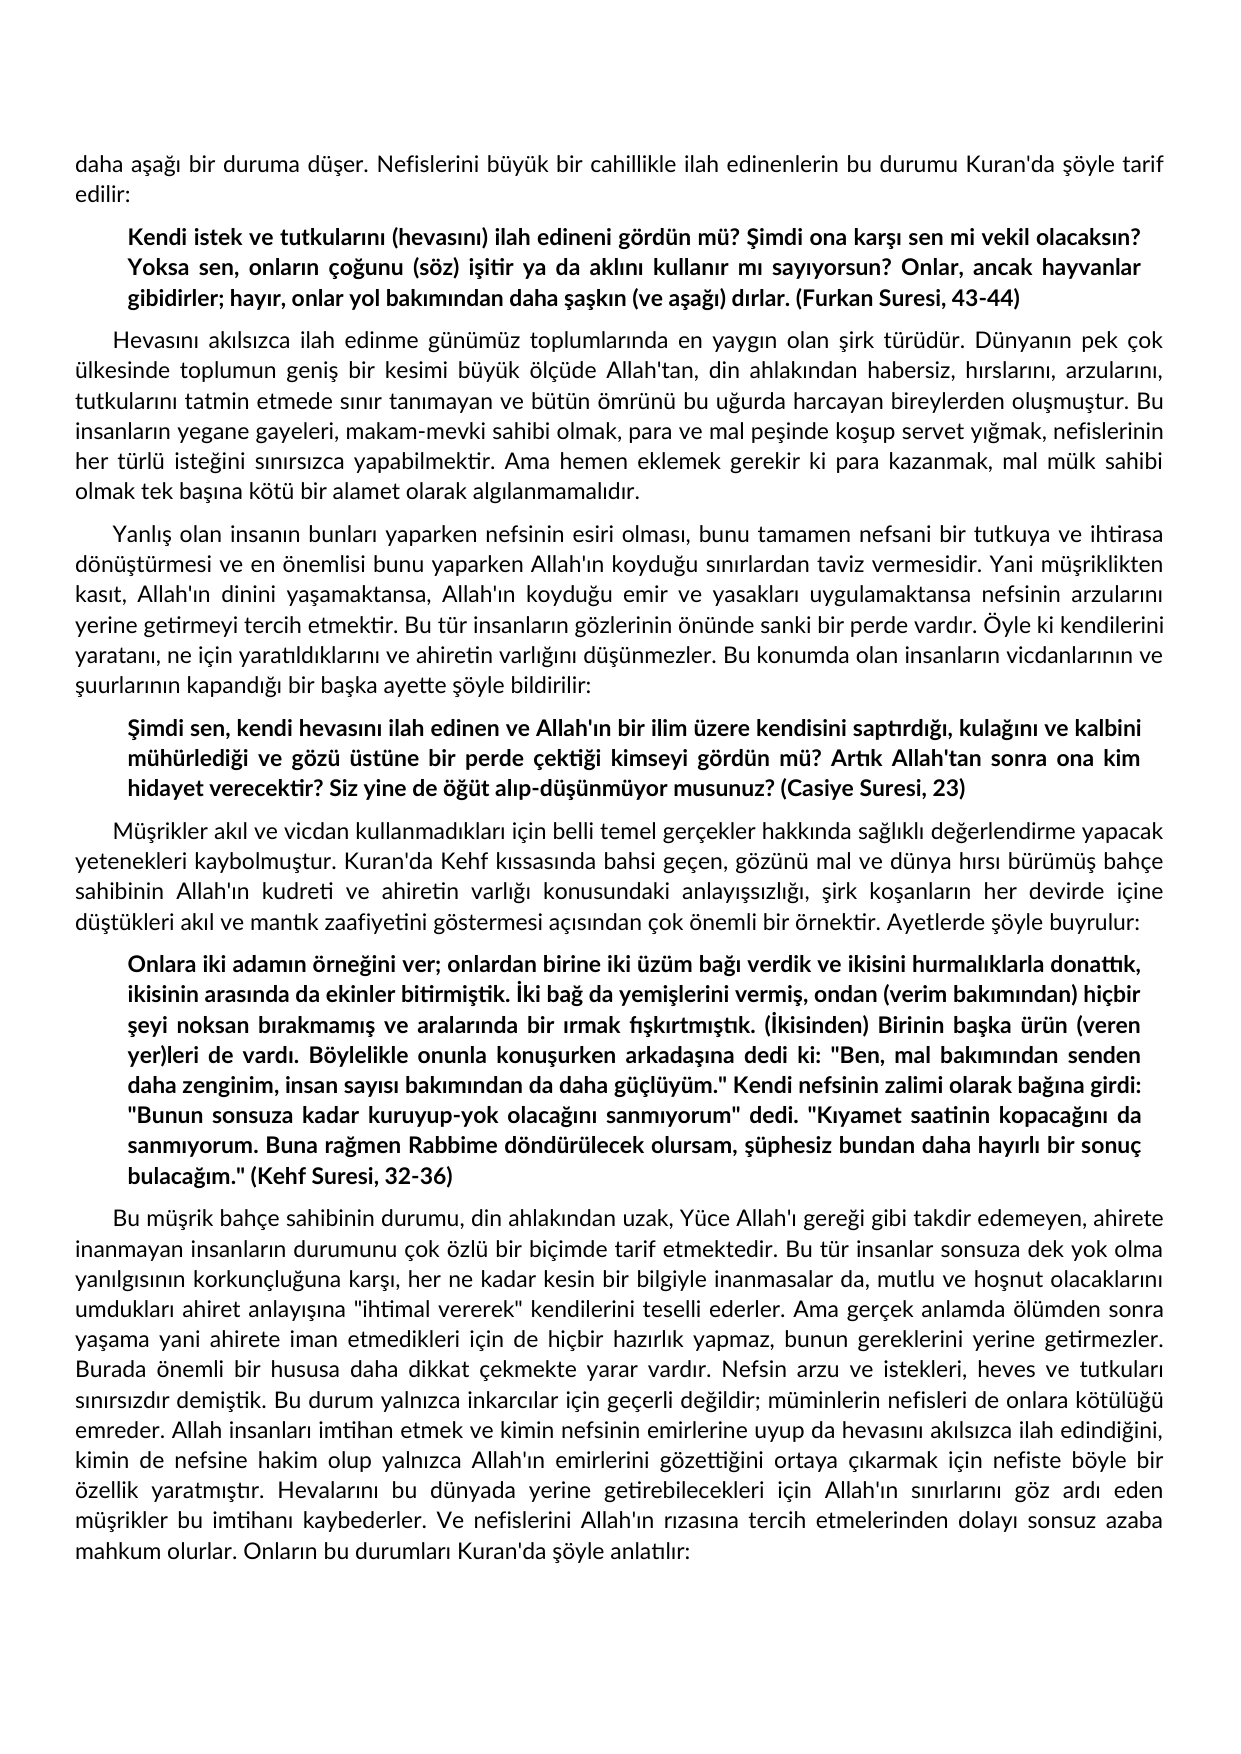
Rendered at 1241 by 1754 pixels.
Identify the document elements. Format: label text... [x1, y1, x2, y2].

text Kendi istek ve tutkularını (hevasını) ilah edineni gördün mü? Şimdi ona karşı sen mi vekil olacaksın? Yoksa sen, onların çoğunu (söz) işitir ya da aklını kullanır mı sayıyorsun? Onlar, ancak hayvanlar gibidirler; hayır, onlar yol bakımından daha şaşkın (ve aşağı) dırlar. (Furkan Suresi, 43-44) [127, 223, 1143, 311]
text Yanlış olan insanın bunları yaparken nefsinin esiri olması, bunu tamamen nefsani bir tutkuya ve ihtirasa dönüştürmesi ve en önemlisi bunu yaparken Allah'ın koyduğu sınırlardan taviz vermesidir. Yani müşriklikten kasıt, Allah'ın dinini yaşamaktansa, Allah'ın koyduğu emir ve yasakları uygulamaktansa nefsinin arzularını yerine getirmeyi tercih etmektir. Bu tür insanların gözlerinin önünde sanki bir perde vardır. Öyle ki kendilerini yaratanı, ne için yaratıldıklarını ve ahiretin varlığını düşünmezler. Bu konumda olan insanların vicdanlarının ve şuurlarının kapandığı bir başka ayette şöyle bildirilir: [75, 520, 1165, 698]
text Bu müşrik bahçe sahibinin durumu, din ahlakından uzak, Yüce Allah'ı gereği gibi takdir edemeyen, ahirete inanmayan insanların durumunu çok özlü bir biçimde tarif etmektedir. Bu tür insanlar sonsuza dek yok olma yanılgısının korkunçluğuna karşı, her ne kadar kesin bir bilgiyle inanmasalar da, mutlu ve hoşnut olacaklarını umdukları ahiret anlayışına "ihtimal vererek" kendilerini teselli ederler. Ama gerçek anlamda ölümden sonra yaşama yani ahirete iman etmedikleri için de hiçbir hazırlık yapmaz, bunun gereklerini yerine getirmezler. Burada önemli bir hususa daha dikkat çekmekte yarar vardır. Nefsin arzu ve istekleri, heves ve tutkuları sınırsızdır demiştik. Bu durum yalnızca inkarcılar için geçerli değildir; müminlerin nefisleri de onlara kötülüğü emreder. Allah insanları imtihan etmek ve kimin nefsinin emirlerine uyup da hevasını akılsızca ilah edindiğini, kimin de nefsine hakim olup yalnızca Allah'ın emirlerini gözettiğini ortaya çıkarmak için nefiste böyle bir özellik yaratmıştır. Hevalarını bu dünyada yerine getirebilecekleri için Allah'ın sınırlarını göz ardı eden müşrikler bu imtihanı kaybederler. Ve nefislerini Allah'ın rızasına tercih etmelerinden dolayı sonsuz azaba mahkum olurlar. Onların bu durumları Kuran'da şöyle anlatılır: [75, 1204, 1165, 1564]
text daha aşağı bir duruma düşer. Nefislerini büyük bir cahillikle ilah edinenlerin bu durumu Kuran'da şöyle tarif edilir: [75, 150, 1165, 208]
text Hevasını akılsızca ilah edinme günümüz toplumlarında en yaygın olan şirk türüdür. Dünyanın pek çok ülkesinde toplumun geniş bir kesimi büyük ölçüde Allah'tan, din ahlakından habersiz, hırslarını, arzularını, tutkularını tatmin etmede sınır tanımayan ve bütün ömrünü bu uğurda harcayan bireylerden oluşmuştur. Bu insanların yegane gayeleri, makam-mevki sahibi olmak, para ve mal peşinde koşup servet yığmak, nefislerinin her türlü isteğini sınırsızca yapabilmektir. Ama hemen eklemek gerekir ki para kazanmak, mal mülk sahibi olmak tek başına kötü bir alamet olarak algılanmamalıdır. [75, 326, 1165, 504]
text Müşrikler akıl ve vicdan kullanmadıkları için belli temel gerçekler hakkında sağlıklı değerlendirme yapacak yetenekleri kaybolmuştur. Kuran'da Kehf kıssasında bahsi geçen, gözünü mal ve dünya hırsı bürümüş bahçe sahibinin Allah'ın kudreti ve ahiretin varlığı konusundaki anlayışsızlığı, şirk koşanların her devirde içine düştükleri akıl ve mantık zaafiyetini göstermesi açısından çok önemli bir örnektir. Ayetlerde şöyle buyrulur: [75, 817, 1165, 935]
text Şimdi sen, kendi hevasını ilah edinen ve Allah'ın bir ilim üzere kendisini saptırdığı, kulağını ve kalbini mühürlediği ve gözü üstüne bir perde çektiği kimseyi gördün mü? Artık Allah'tan sonra ona kim hidayet verecektir? Siz yine de öğüt alıp-düşünmüyor musunuz? (Casiye Suresi, 23) [127, 713, 1143, 801]
text Onlara iki adamın örneğini ver; onlardan birine iki üzüm bağı verdik ve ikisini hurmalıklarla donattık, ikisinin arasında da ekinler bitirmiştik. İki bağ da yemişlerini vermiş, ondan (verim bakımından) hiçbir şeyi noksan bırakmamış ve aralarında bir ırmak fışkırtmıştık. (İkisinden) Birinin başka ürün (veren yer)leri de vardı. Böylelikle onunla konuşurken arkadaşına dedi ki: "Ben, mal bakımından senden daha zenginim, insan sayısı bakımından da daha güçlüyüm." Kendi nefsinin zalimi olarak bağına girdi: "Bunun sonsuza kadar kuruyup-yok olacağını sanmıyorum" dedi. "Kıyamet saatinin kopacağını da sanmıyorum. Buna rağmen Rabbime döndürülecek olursam, şüphesiz bundan daha hayırlı bir sonuç bulacağım." (Kehf Suresi, 32-36) [127, 950, 1143, 1189]
